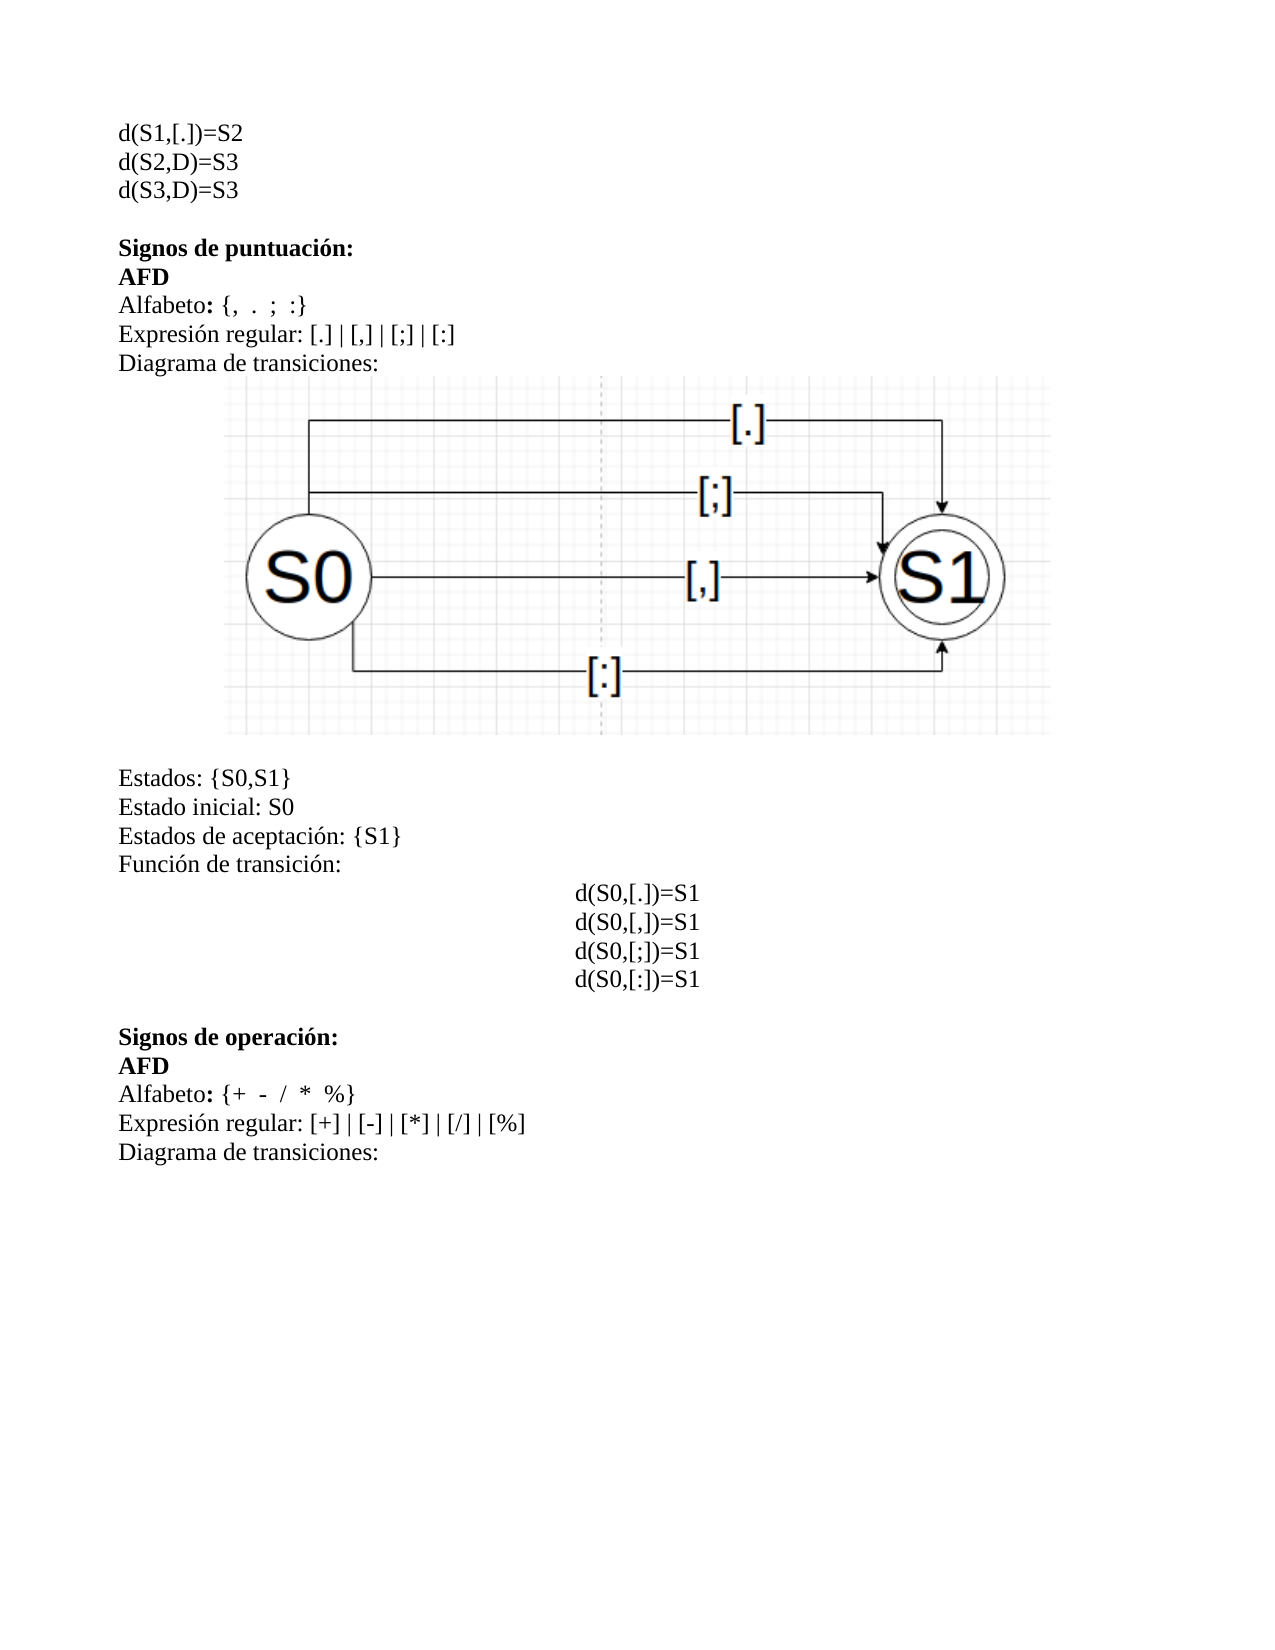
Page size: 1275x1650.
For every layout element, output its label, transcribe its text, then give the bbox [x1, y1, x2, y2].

text Estados de aceptación: {S1} [118, 821, 1157, 849]
text d(S0,[:])=S1 [118, 964, 1157, 993]
text Expresión regular: [.] | [,] | [;] | [:] [118, 319, 1157, 348]
text Estado inicial: S0 [118, 792, 1157, 821]
text d(S3,D)=S3 [118, 176, 1157, 204]
text d(S0,[;])=S1 [118, 936, 1157, 964]
text Diagrama de transiciones: [118, 348, 1157, 377]
text Alfabeto: {, . ; :} [118, 291, 1157, 319]
text Estados: {S0,S1} [118, 763, 1157, 792]
picture [224, 376, 1051, 735]
text d(S1,[.])=S2 [118, 118, 1157, 147]
text Expresión regular: [+] | [-] | [*] | [/] | [%] [118, 1108, 1157, 1137]
text Diagrama de transiciones: [118, 1137, 1157, 1166]
text d(S0,[.])=S1 [118, 878, 1157, 907]
text Alfabeto: {+ - / * %} [118, 1079, 1157, 1108]
text Signos de puntuación: [118, 233, 1157, 262]
text Signos de operación: [118, 1022, 1157, 1051]
text d(S2,D)=S3 [118, 147, 1157, 176]
text AFD [118, 1051, 1157, 1079]
text d(S0,[,])=S1 [118, 907, 1157, 936]
text Función de transición: [118, 849, 1157, 878]
text AFD [118, 262, 1157, 291]
